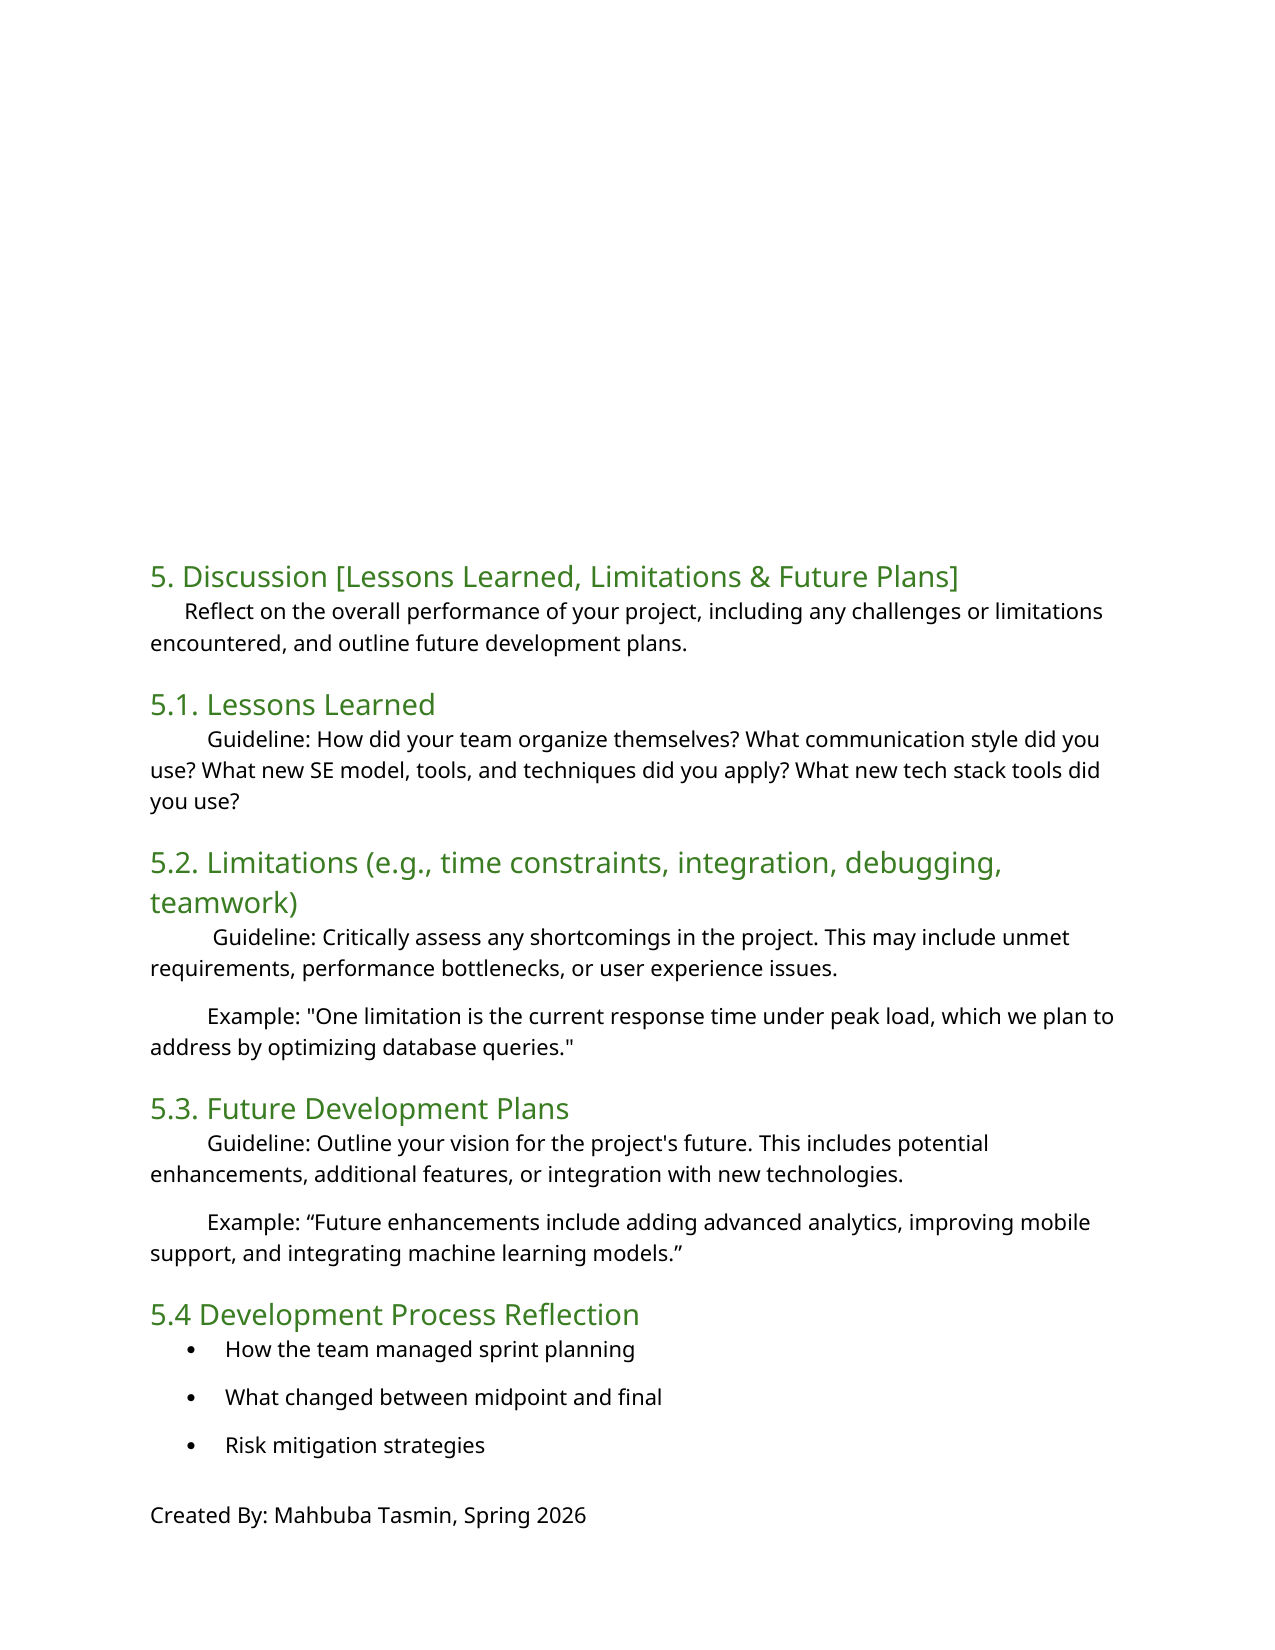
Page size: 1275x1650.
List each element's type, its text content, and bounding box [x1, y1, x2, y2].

text Reflect on the overall performance of your project, including any challenges or limitations encountered, and outline future development plans. [150, 596, 1125, 657]
text Guideline: Critically assess any shortcomings in the project. This may include unmet requirements, performance bottlenecks, or user experience issues. [150, 922, 1125, 983]
list Risk mitigation strategies [187, 1430, 1125, 1460]
subtitle 5. Discussion [Lessons Learned, Limitations & Future Plans] [150, 557, 1125, 596]
text Guideline: How did your team organize themselves? What communication style did you use? What new SE model, tools, and techniques did you apply? What new tech stack tools did you use? [150, 723, 1125, 816]
subtitle 5.3. Future Development Plans [150, 1088, 1125, 1128]
list How the team managed sprint planning [187, 1334, 1125, 1364]
text Guideline: Outline your vision for the project's future. This includes potential enhancements, additional features, or integration with new technologies. [150, 1128, 1125, 1189]
text Example: “Future enhancements include adding advanced analytics, improving mobile support, and integrating machine learning models.” [150, 1207, 1125, 1268]
text Example: "One limitation is the current response time under peak load, which we plan to address by optimizing database queries." [150, 1001, 1125, 1062]
subtitle 5.1. Lessons Learned [150, 684, 1125, 723]
subtitle 5.4 Development Process Reflection [150, 1295, 1125, 1334]
list What changed between midpoint and final [187, 1382, 1125, 1412]
subtitle 5.2. Limitations (e.g., time constraints, integration, debugging, teamwork) [150, 842, 1125, 922]
